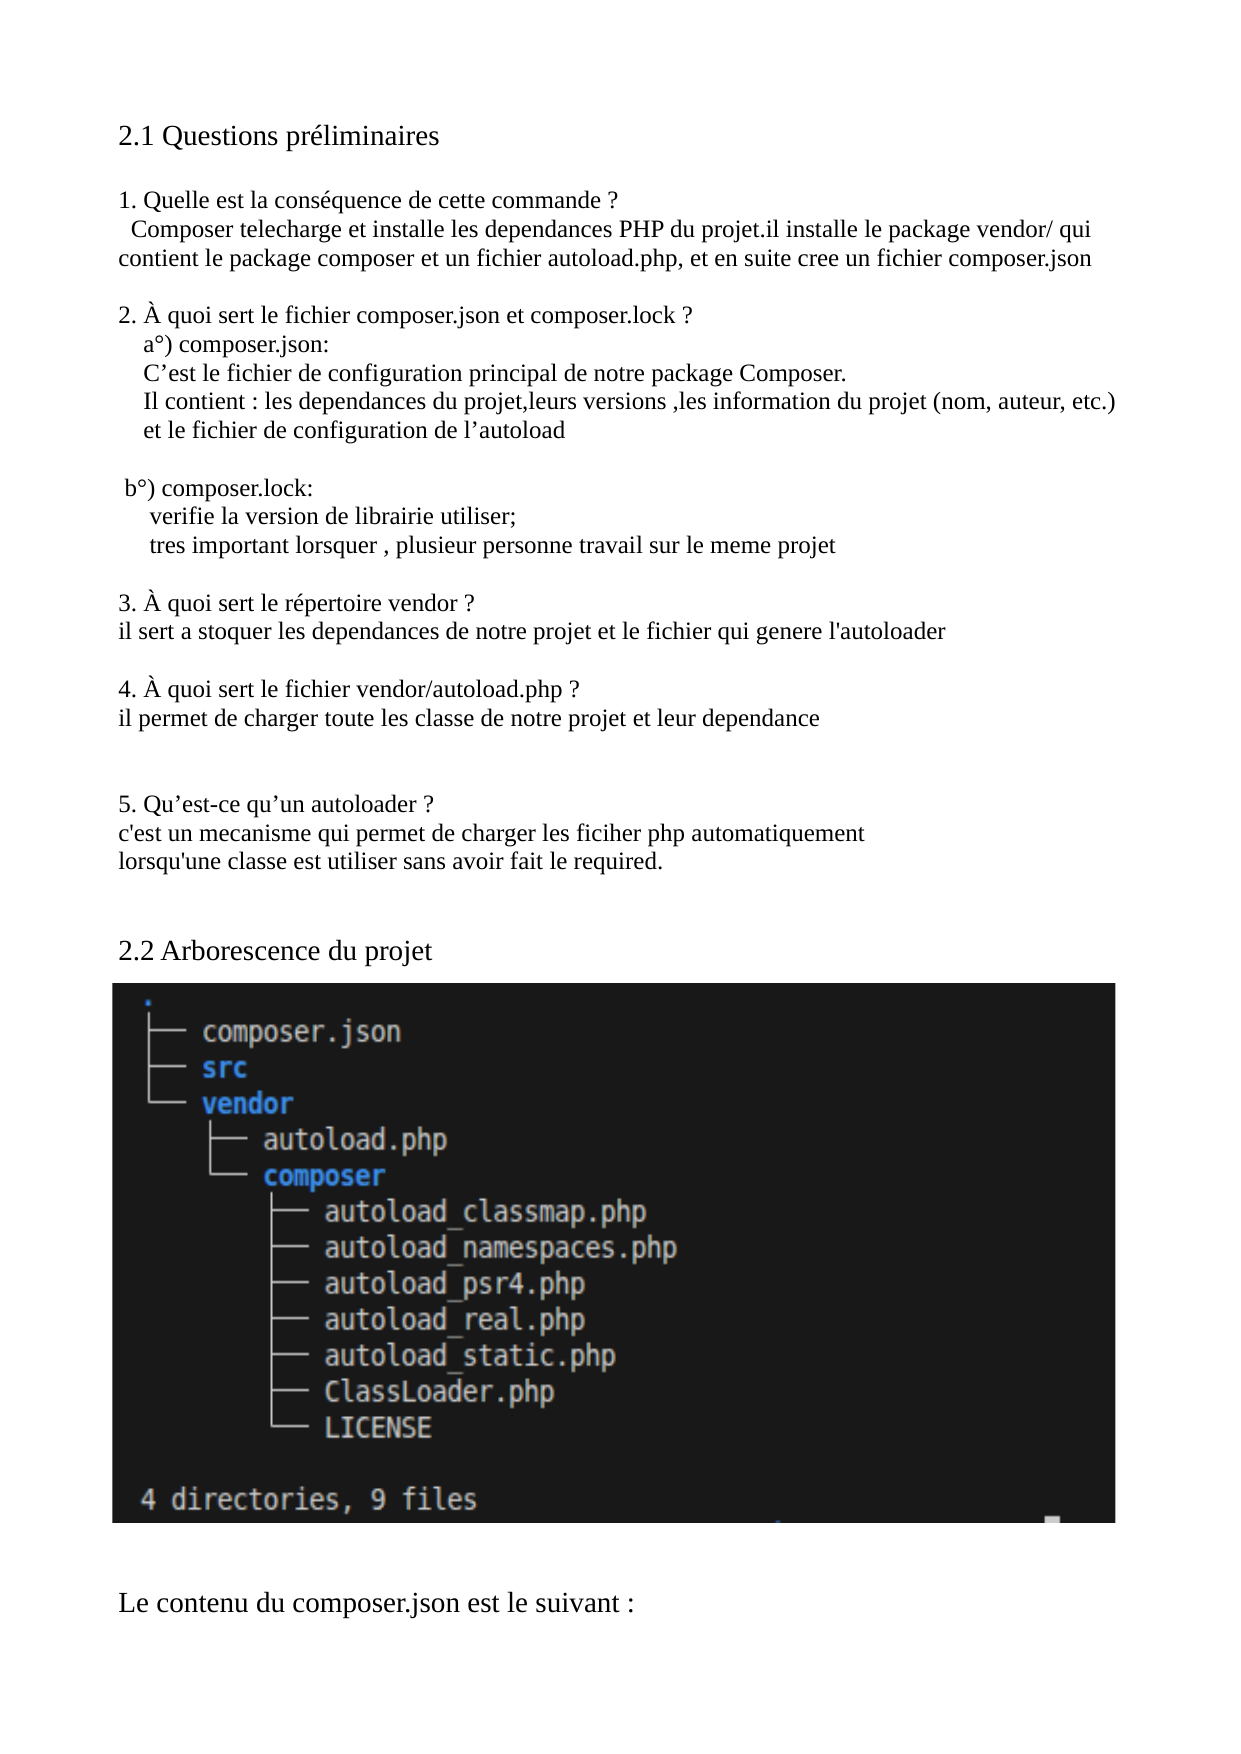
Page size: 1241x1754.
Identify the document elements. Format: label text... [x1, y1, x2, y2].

text 5. Qu’est-ce qu’un autoloader ? [118, 789, 1122, 818]
text 3. À quoi sert le répertoire vendor ? [118, 588, 1122, 616]
text C’est le fichier de configuration principal de notre package Composer. [118, 358, 1122, 386]
text tres important lorsquer , plusieur personne travail sur le meme projet [118, 530, 1122, 559]
text lorsqu'une classe est utiliser sans avoir fait le required. [118, 846, 1122, 875]
text 2.2 Arborescence du projet [118, 933, 1122, 966]
text et le fichier de configuration de l’autoload [118, 415, 1122, 444]
text Composer telecharge et installe les dependances PHP du projet.il installe le package vendor/ qui contient le package composer et un fichier autoload.php, et en suite cree un fichier composer.json [118, 214, 1122, 271]
text 4. À quoi sert le fichier vendor/autoload.php ? [118, 674, 1122, 703]
text il sert a stoquer les dependances de notre projet et le fichier qui genere l'autoloader [118, 616, 1122, 645]
text b°) composer.lock: [118, 473, 1122, 501]
text Il contient : les dependances du projet,leurs versions ,les information du projet (nom, auteur, etc.) [118, 386, 1122, 415]
text 2. À quoi sert le fichier composer.json et composer.lock ? [118, 300, 1122, 329]
text 1. Quelle est la conséquence de cette commande ? [118, 185, 1122, 214]
text c'est un mecanisme qui permet de charger les ficiher php automatiquement [118, 818, 1122, 846]
text Le contenu du composer.json est le suivant : [118, 1585, 1122, 1619]
text 2.1 Questions préliminaires [118, 118, 1122, 152]
text verifie la version de librairie utiliser; [118, 501, 1122, 530]
text il permet de charger toute les classe de notre projet et leur dependance [118, 703, 1122, 731]
text a°) composer.json: [118, 329, 1122, 358]
picture [112, 983, 1116, 1523]
